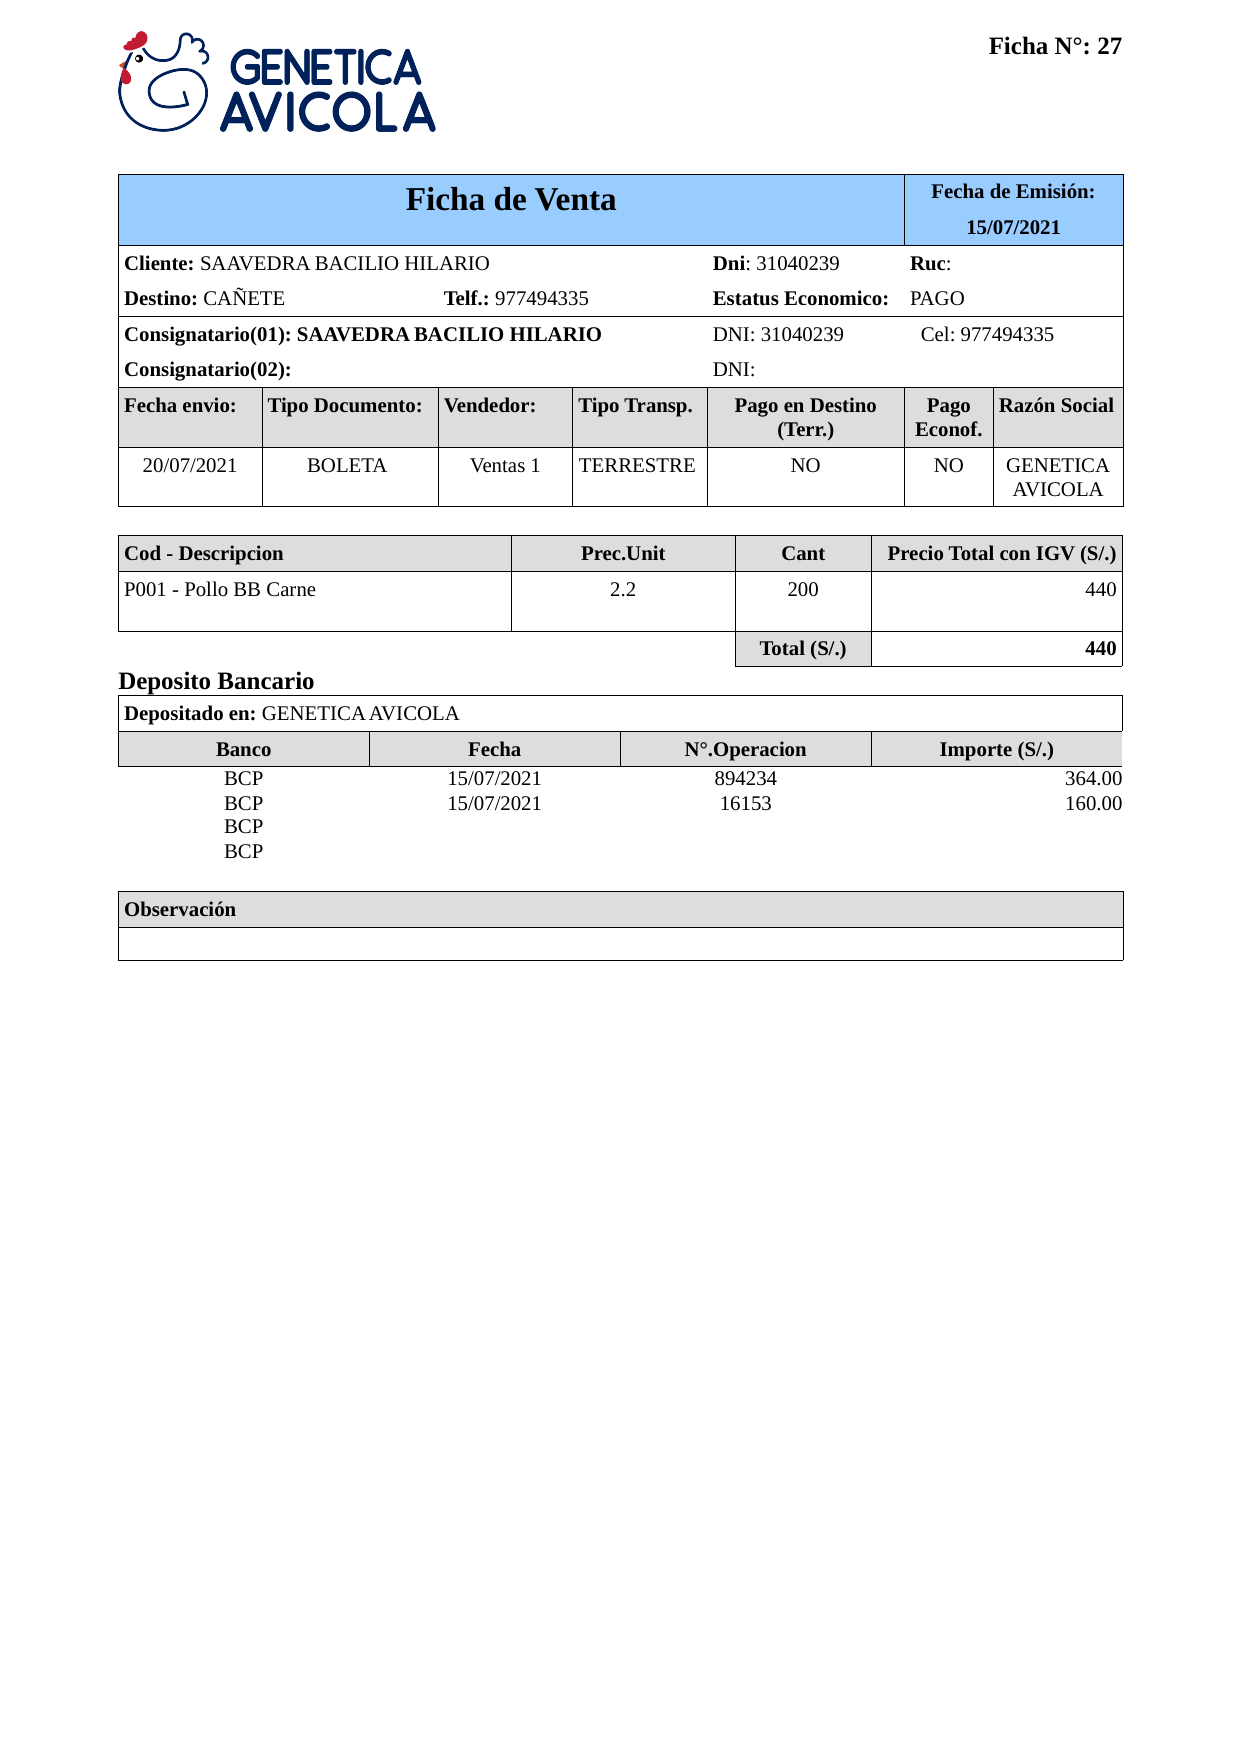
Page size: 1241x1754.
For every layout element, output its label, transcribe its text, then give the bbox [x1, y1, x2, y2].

table_cell [369, 839, 620, 863]
table_cell 440 [872, 632, 1122, 666]
table_cell Pago Econof. [905, 388, 993, 447]
table_cell 15/07/2021 [369, 767, 620, 790]
table_cell Vendedor: [439, 388, 572, 447]
table_cell Cliente: SAAVEDRA BACILIO HILARIO [119, 246, 707, 280]
table_cell PAGO [904, 280, 1123, 316]
table_cell Estatus Economico: [707, 280, 904, 316]
table_header Observación [119, 892, 1123, 927]
table_cell NO [708, 448, 904, 506]
table_cell 15/07/2021 [905, 209, 1123, 245]
table_cell Importe (S/.) [872, 732, 1122, 766]
table_cell BCP [118, 815, 369, 838]
table_cell P001 - Pollo BB Carne [119, 572, 511, 631]
table_cell BCP [118, 767, 369, 790]
table_header Prec.Unit [512, 536, 735, 571]
table_cell 15/07/2021 [369, 790, 620, 814]
table_cell N°.Operacion [621, 732, 871, 766]
table_cell Total (S/.) [736, 632, 871, 666]
table_cell [511, 632, 735, 666]
table_cell [118, 632, 511, 666]
table_cell 20/07/2021 [119, 448, 262, 506]
table_cell [620, 839, 871, 863]
table_cell [871, 839, 1122, 863]
table_cell 440 [872, 572, 1122, 631]
table_cell 364.00 [871, 767, 1122, 790]
table_header Precio Total con IGV (S/.) [872, 536, 1122, 571]
table_cell 160.00 [871, 790, 1122, 814]
table_cell Ruc: [904, 246, 1123, 280]
table_cell 894234 [620, 767, 871, 790]
table_cell GENETICA AVICOLA [994, 448, 1123, 506]
table_cell BCP [118, 790, 369, 814]
table_cell Razón Social [994, 388, 1123, 447]
table_cell [369, 815, 620, 838]
table_cell Pago en Destino (Terr.) [708, 388, 904, 447]
picture [118, 31, 436, 132]
table_cell 200 [736, 572, 871, 631]
table_cell DNI: 31040239 [707, 317, 915, 351]
table_cell Banco [119, 732, 369, 766]
table_cell [871, 815, 1122, 838]
table_cell [119, 928, 1123, 960]
table_cell NO [905, 448, 993, 506]
text Deposito Bancario [118, 666, 1122, 695]
table_header Ficha de Venta [119, 175, 904, 245]
table_cell Fecha [370, 732, 620, 766]
table_cell Cel: 977494335 [915, 317, 1123, 351]
table_cell Destino: CAÑETE [119, 280, 438, 316]
table_cell Consignatario(01): SAAVEDRA BACILIO HILARIO [119, 317, 707, 351]
table_cell Telf.: 977494335 [438, 280, 707, 316]
table_cell Tipo Transp. [573, 388, 707, 447]
table_cell 2.2 [512, 572, 735, 631]
table_cell [620, 815, 871, 838]
table_cell Fecha envio: [119, 388, 262, 447]
table_cell Tipo Documento: [263, 388, 438, 447]
table_cell 16153 [620, 790, 871, 814]
table_header Depositado en: GENETICA AVICOLA [119, 696, 1122, 731]
table_cell Ventas 1 [439, 448, 572, 506]
table_cell TERRESTRE [573, 448, 707, 506]
table_cell DNI: [707, 351, 1123, 387]
table_cell Dni: 31040239 [707, 246, 904, 280]
table_header Fecha de Emisión: [905, 175, 1123, 209]
table_header Cod - Descripcion [119, 536, 511, 571]
table_header Cant [736, 536, 871, 571]
table_cell BOLETA [263, 448, 438, 506]
table_cell BCP [118, 839, 369, 863]
table_cell Consignatario(02): [119, 351, 707, 387]
